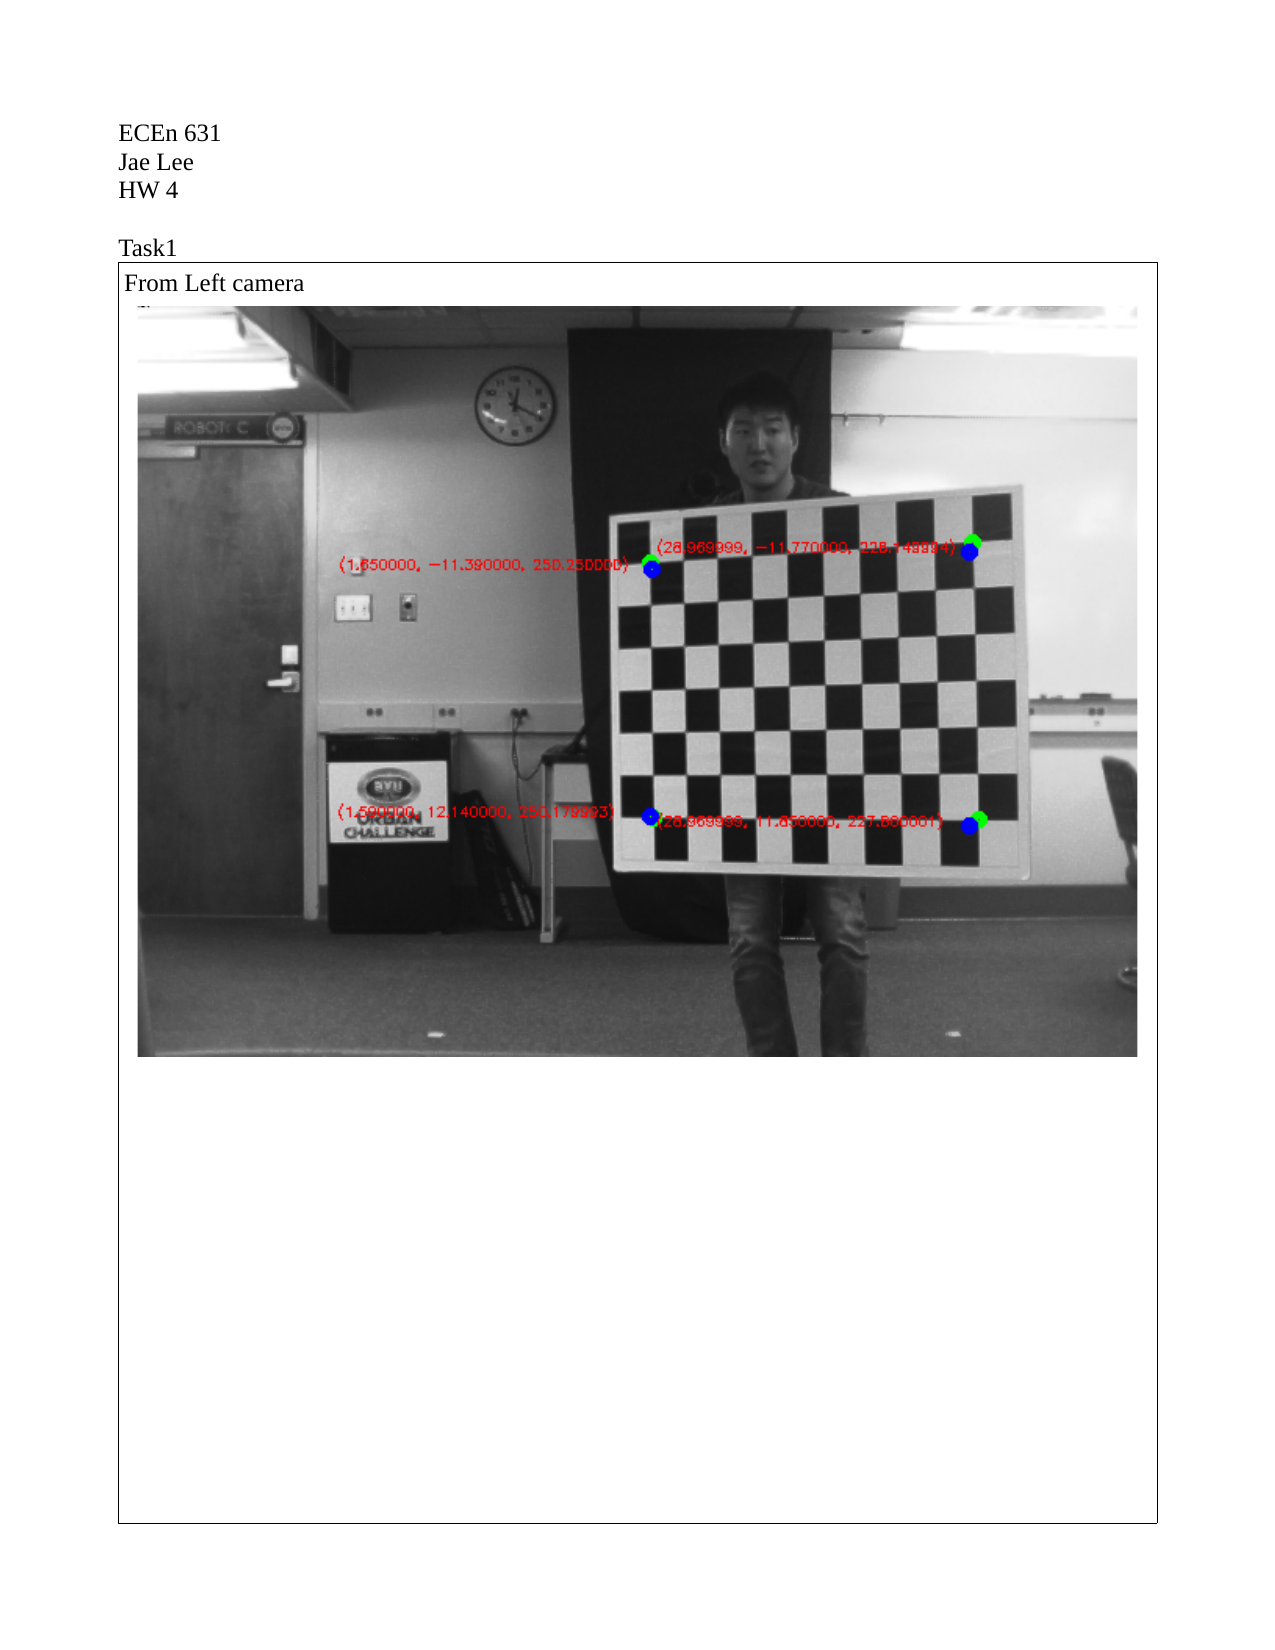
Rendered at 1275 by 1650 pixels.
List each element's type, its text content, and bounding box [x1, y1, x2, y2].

text ECEn 631 [118, 118, 1157, 147]
text Jae Lee [118, 147, 1157, 176]
picture [137, 306, 1138, 1057]
text HW 4 [118, 176, 1157, 204]
text Task1 [118, 233, 1157, 262]
table_header From Left camera [119, 263, 1157, 1522]
